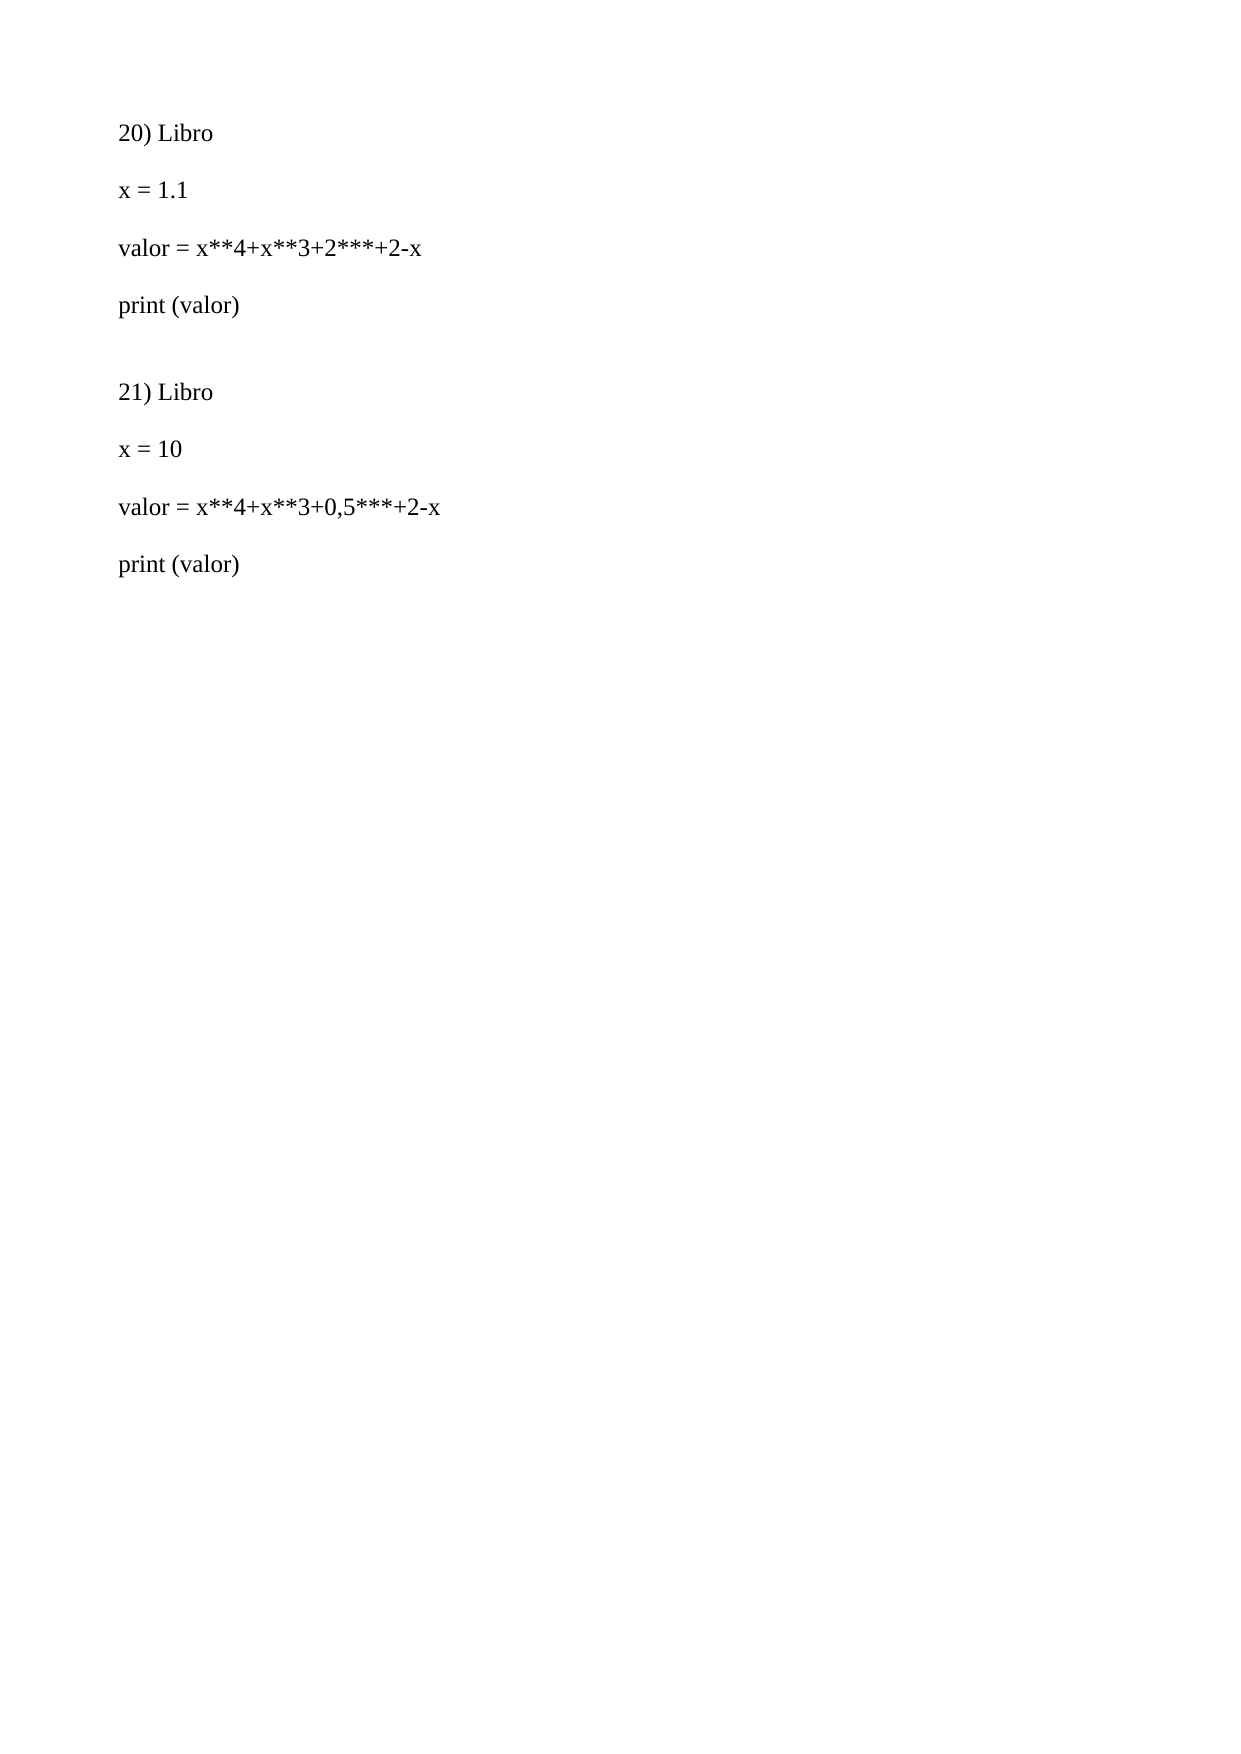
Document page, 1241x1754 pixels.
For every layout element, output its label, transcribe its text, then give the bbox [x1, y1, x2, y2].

text 21) Libro [118, 377, 1122, 406]
text print (valor) [118, 291, 1122, 319]
text print (valor) [118, 549, 1122, 578]
text 20) Libro [118, 118, 1122, 147]
text x = 1.1 [118, 176, 1122, 204]
text valor = x**4+x**3+2***+2-x [118, 233, 1122, 262]
text valor = x**4+x**3+0,5***+2-x [118, 492, 1122, 521]
text x = 10 [118, 434, 1122, 463]
